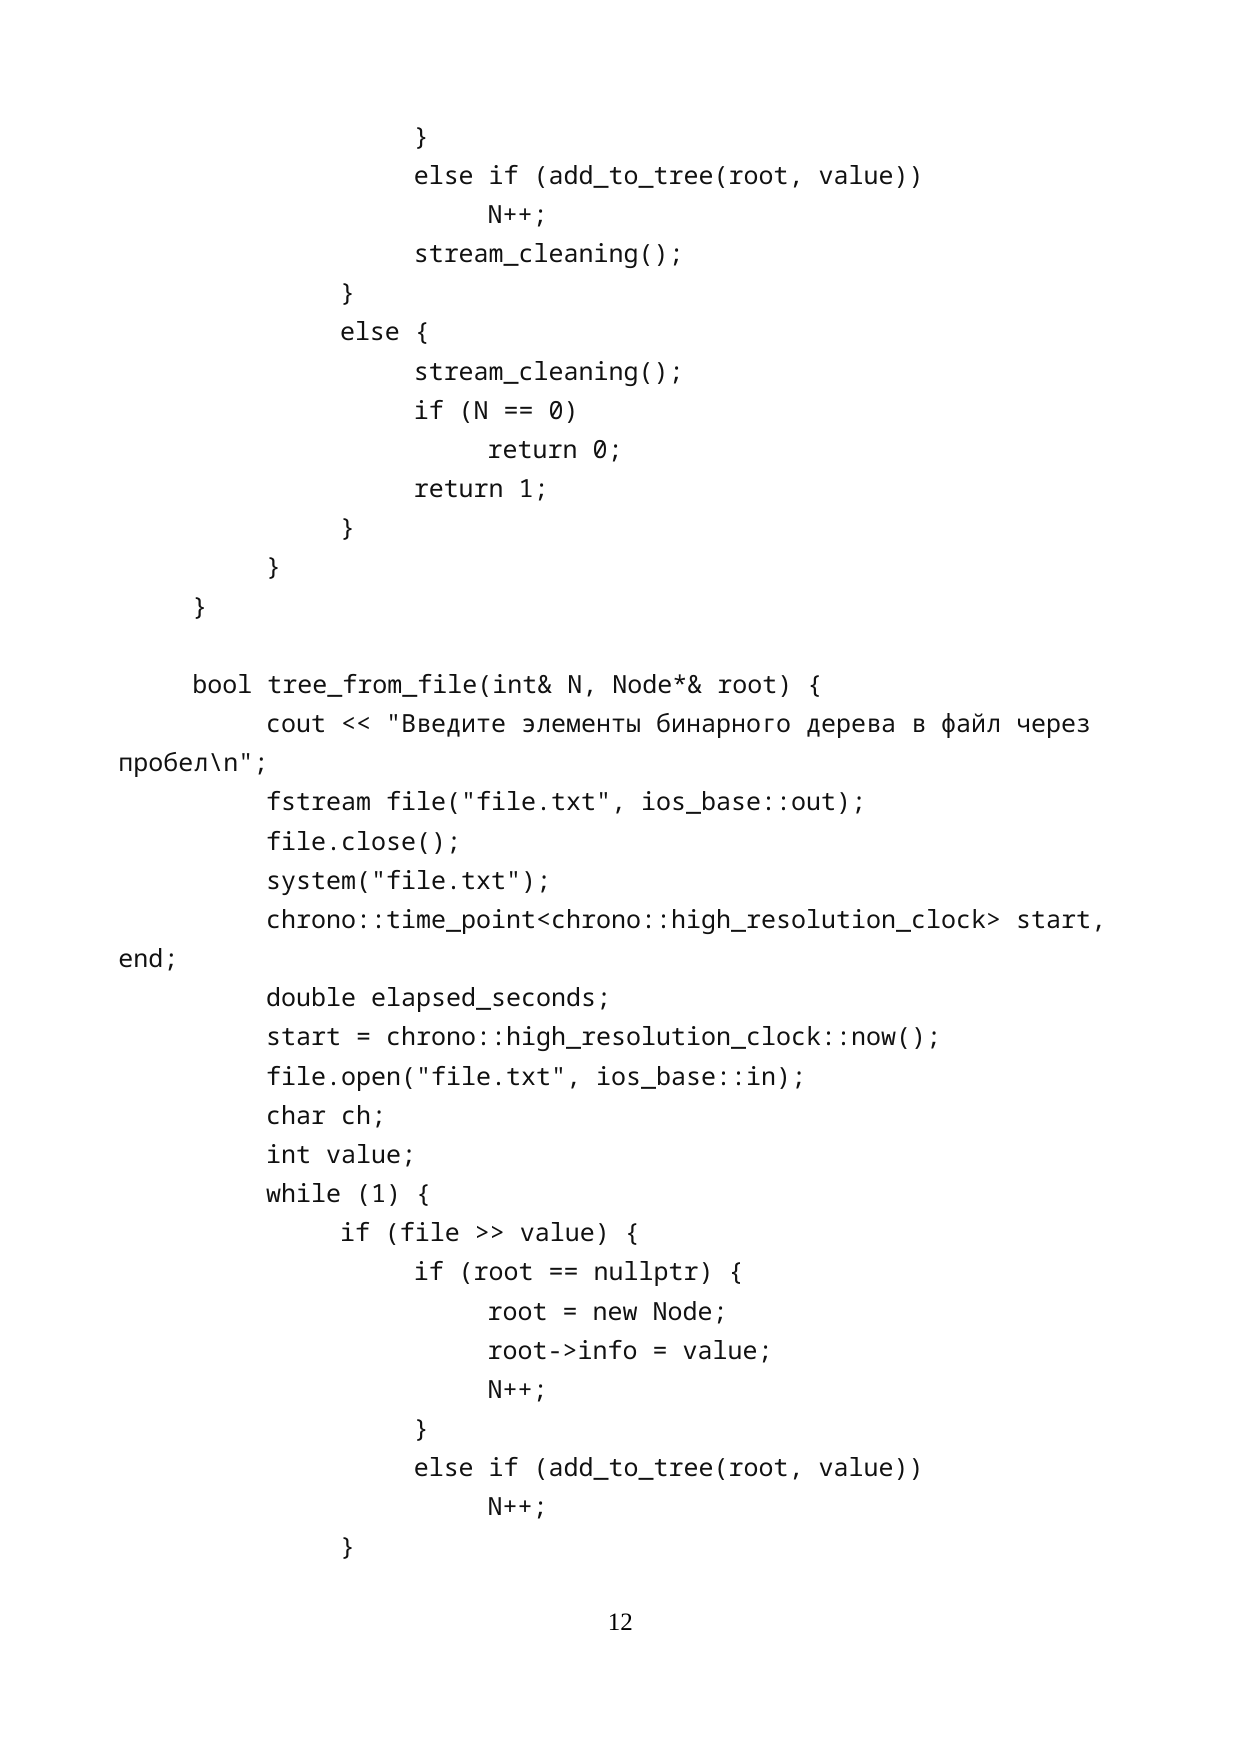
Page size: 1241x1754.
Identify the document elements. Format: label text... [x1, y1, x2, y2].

text system("file.txt"); [118, 862, 1122, 896]
text double elapsed_seconds; [118, 980, 1122, 1014]
text start = chrono::high_resolution_clock::now(); [118, 1019, 1122, 1053]
text else if (add_to_tree(root, value)) [118, 1450, 1122, 1484]
text chrono::time_point<chrono::high_resolution_clock> start, end; [118, 901, 1122, 975]
text root = new Node; [118, 1293, 1122, 1327]
text bool tree_from_file(int& N, Node*& root) { [118, 666, 1122, 701]
text root->info = value; [118, 1332, 1122, 1366]
text } [118, 275, 1122, 309]
text cout << "Введите элементы бинарного дерева в файл через пробел\n"; [118, 706, 1122, 779]
text if (N == 0) [118, 392, 1122, 426]
text N++; [118, 196, 1122, 231]
text else if (add_to_tree(root, value)) [118, 157, 1122, 191]
text return 1; [118, 471, 1122, 505]
text } [118, 549, 1122, 583]
text } [118, 1411, 1122, 1445]
text N++; [118, 1371, 1122, 1406]
text stream_cleaning(); [118, 236, 1122, 270]
text } [118, 118, 1122, 152]
text if (root == nullptr) { [118, 1254, 1122, 1288]
text return 0; [118, 431, 1122, 466]
text } [118, 1528, 1122, 1562]
text if (file >> value) { [118, 1215, 1122, 1249]
text } [118, 510, 1122, 544]
text fstream file("file.txt", ios_base::out); [118, 784, 1122, 818]
text file.close(); [118, 823, 1122, 857]
text } [118, 588, 1122, 622]
text int value; [118, 1136, 1122, 1171]
text file.open("file.txt", ios_base::in); [118, 1058, 1122, 1092]
text stream_cleaning(); [118, 353, 1122, 387]
text else { [118, 314, 1122, 348]
text while (1) { [118, 1176, 1122, 1210]
text char ch; [118, 1097, 1122, 1131]
text N++; [118, 1489, 1122, 1523]
